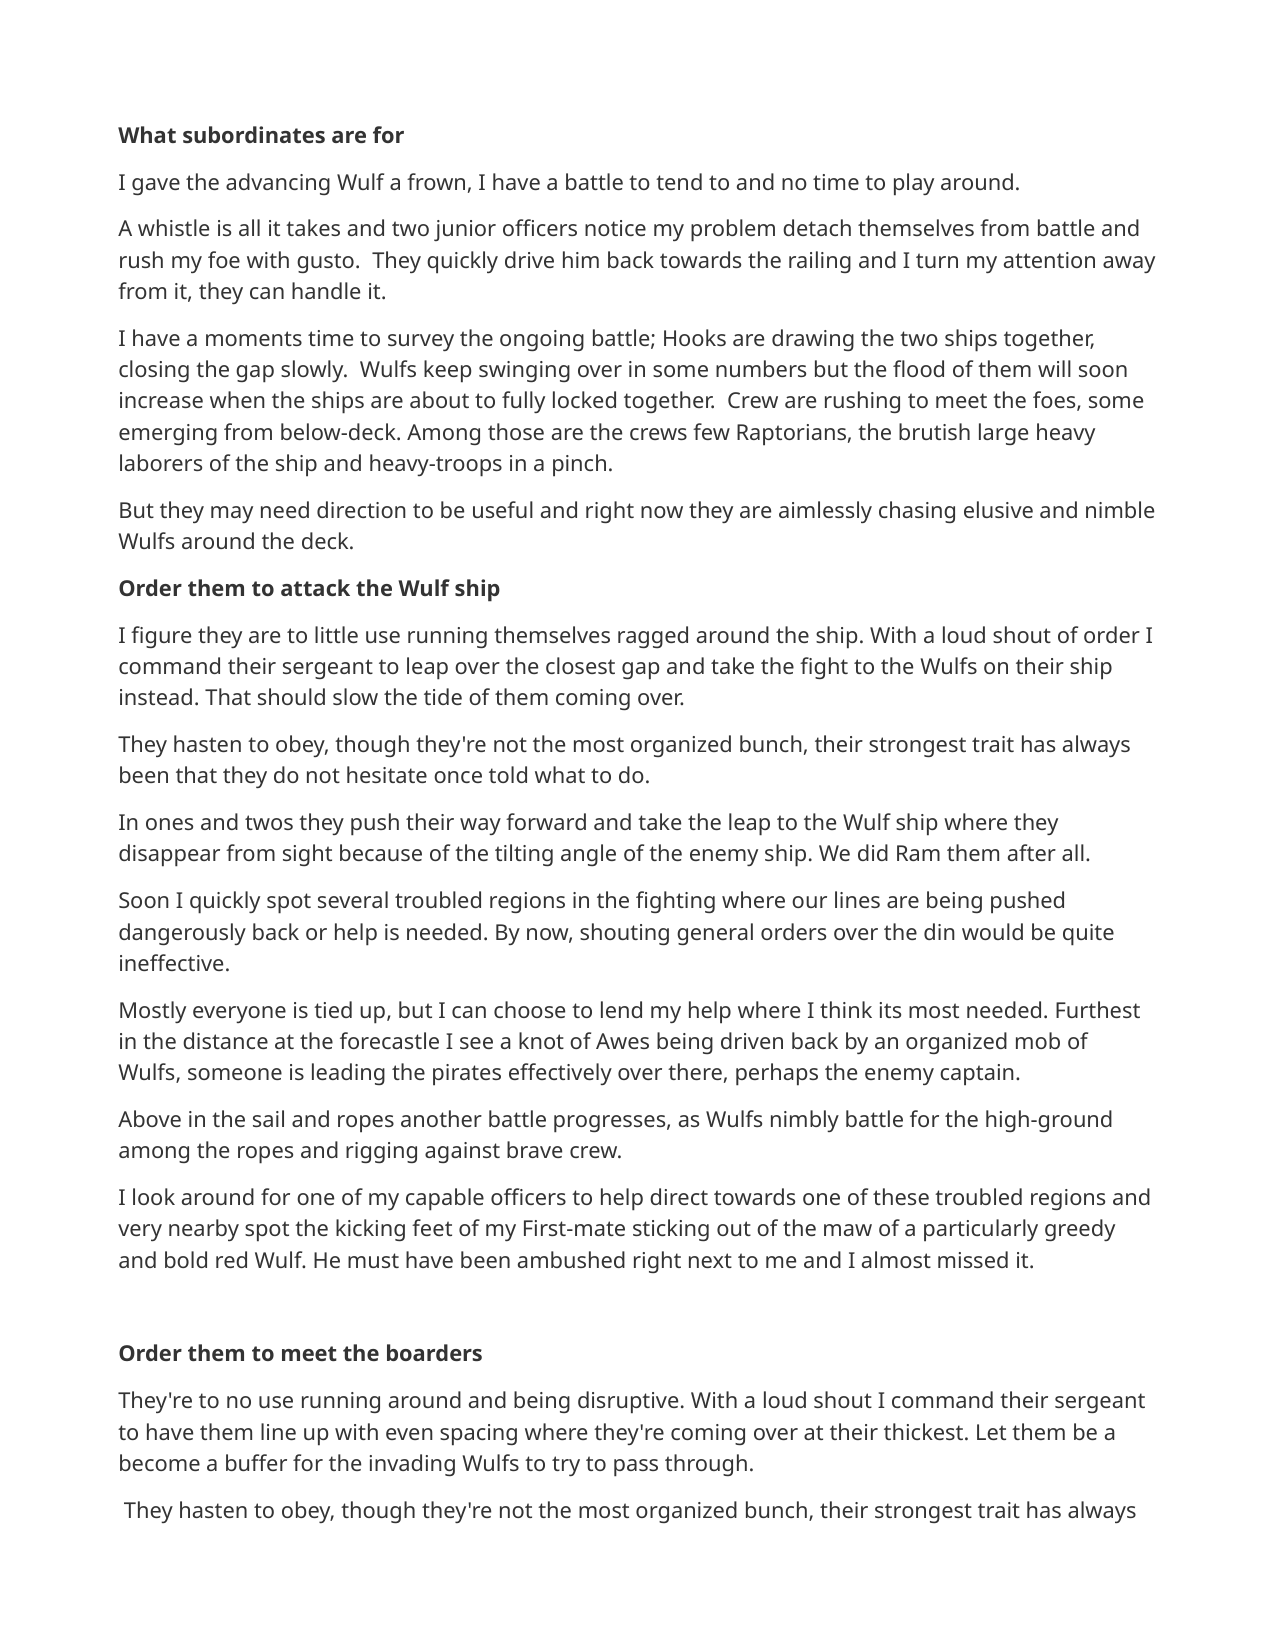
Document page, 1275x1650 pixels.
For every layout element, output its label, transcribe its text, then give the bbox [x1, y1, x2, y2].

text What subordinates are for [118, 118, 1157, 149]
text I look around for one of my capable officers to help direct towards one of these troubled regions and very nearby spot the kicking feet of my First-mate sticking out of the maw of a particularly greedy and bold red Wulf. He must have been ambushed right next to me and I almost missed it. [118, 1181, 1157, 1274]
text They hasten to obey, though they're not the most organized bunch, their strongest trait has always [118, 1493, 1157, 1524]
text I gave the advancing Wulf a frown, I have a battle to tend to and no time to play around. [118, 165, 1157, 196]
text But they may need direction to be useful and right now they are aimlessly chasing elusive and nimble Wulfs around the deck. [118, 493, 1157, 556]
text Order them to meet the boarders [118, 1337, 1157, 1368]
text Above in the sail and ropes another battle progresses, as Wulfs nimbly battle for the high-ground among the ropes and rigging against brave crew. [118, 1102, 1157, 1165]
text Mostly everyone is tied up, but I can choose to lend my help where I think its most needed. Furthest in the distance at the forecastle I see a knot of Awes being driven back by an organized mob of Wulfs, someone is leading the pirates effectively over there, perhaps the enemy captain. [118, 993, 1157, 1087]
text They're to no use running around and being disruptive. With a loud shout I command their sergeant to have them line up with even spacing where they're coming over at their thickest. Let them be a become a buffer for the invading Wulfs to try to pass through. [118, 1384, 1157, 1477]
text I have a moments time to survey the ongoing battle; Hooks are drawing the two ships together, closing the gap slowly. Wulfs keep swinging over in some numbers but the flood of them will soon increase when the ships are about to fully locked together. Crew are rushing to meet the foes, some emerging from below-deck. Among those are the crews few Raptorians, the brutish large heavy laborers of the ship and heavy-troops in a pinch. [118, 321, 1157, 477]
text I figure they are to little use running themselves ragged around the ship. With a loud shout of order I command their sergeant to leap over the closest gap and take the fight to the Wulfs on their ship instead. That should slow the tide of them coming over. [118, 618, 1157, 712]
text A whistle is all it takes and two junior officers notice my problem detach themselves from battle and rush my foe with gusto. They quickly drive him back towards the railing and I turn my attention away from it, they can handle it. [118, 212, 1157, 306]
text In ones and twos they push their way forward and take the leap to the Wulf ship where they disappear from sight because of the tilting angle of the enemy ship. We did Ram them after all. [118, 806, 1157, 868]
text They hasten to obey, though they're not the most organized bunch, their strongest trait has always been that they do not hesitate once told what to do. [118, 727, 1157, 790]
text Order them to attack the Wulf ship [118, 571, 1157, 602]
text Soon I quickly spot several troubled regions in the fighting where our lines are being pushed dangerously back or help is needed. By now, shouting general orders over the din would be quite ineffective. [118, 884, 1157, 977]
